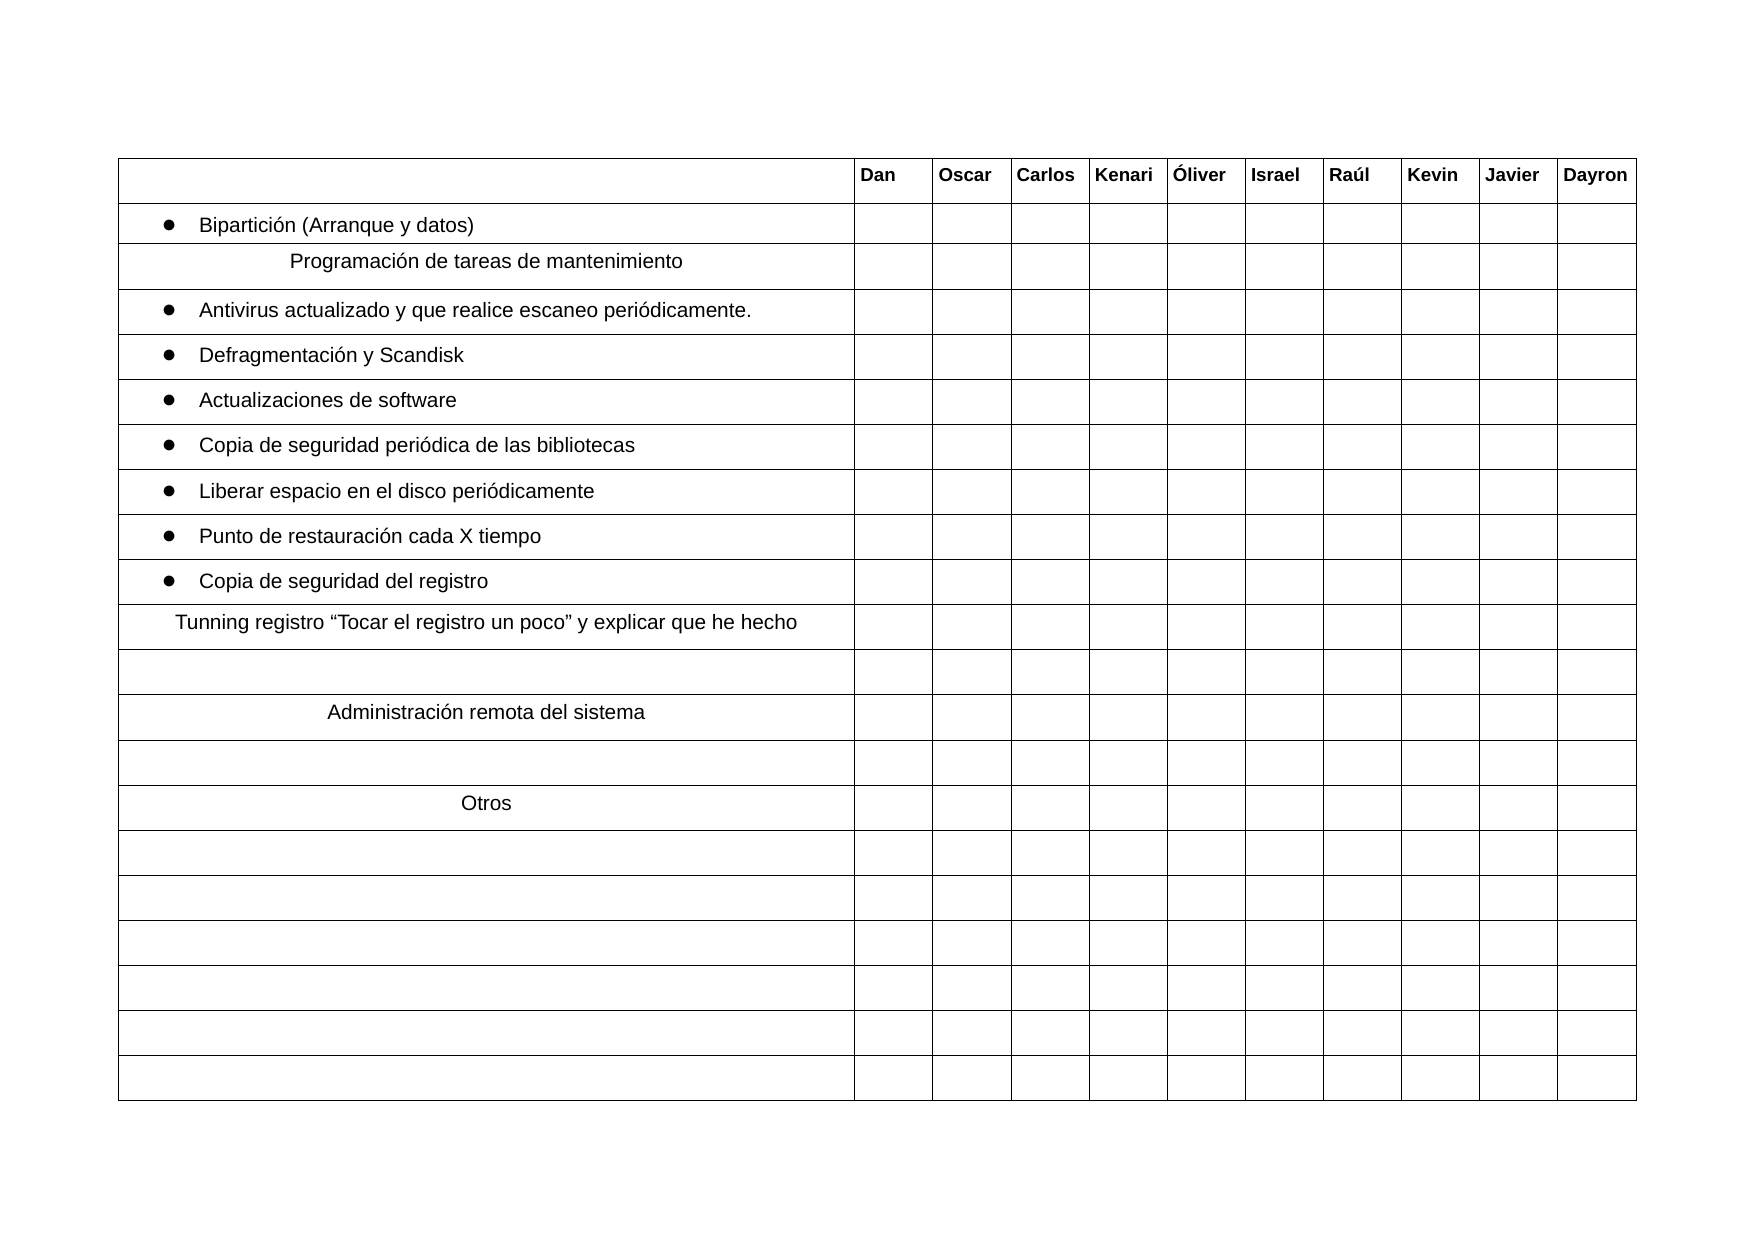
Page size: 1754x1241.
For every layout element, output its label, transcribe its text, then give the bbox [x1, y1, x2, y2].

table_cell [1324, 560, 1401, 604]
table_cell [1246, 1056, 1323, 1100]
table_cell [933, 831, 1011, 875]
table_cell Bipartición (Arranque y datos) [119, 204, 854, 243]
table_cell [1090, 470, 1167, 514]
table_header Raúl [1324, 159, 1401, 203]
table_cell [1402, 335, 1479, 379]
table_cell [1558, 1011, 1636, 1055]
table_cell [855, 335, 932, 379]
table_cell [855, 244, 932, 288]
table_cell [1246, 1011, 1323, 1055]
table_cell [855, 1056, 932, 1100]
table_cell [1168, 470, 1245, 514]
table_cell [1324, 605, 1401, 649]
table_cell [1558, 605, 1636, 649]
table_cell [1480, 831, 1557, 875]
table_cell [1324, 470, 1401, 514]
table_cell [1558, 695, 1636, 739]
table_cell [1246, 335, 1323, 379]
table_cell [1402, 966, 1479, 1010]
table_cell [933, 290, 1011, 333]
table_cell [1168, 290, 1245, 333]
table_cell [1012, 966, 1089, 1010]
table_cell [1480, 1011, 1557, 1055]
table_cell [1480, 470, 1557, 514]
table_cell [1558, 335, 1636, 379]
table_cell [1402, 1056, 1479, 1100]
table_cell [1012, 831, 1089, 875]
table_cell [1480, 695, 1557, 739]
table_cell [1480, 1056, 1557, 1100]
table_cell [855, 650, 932, 694]
table_cell [1402, 741, 1479, 784]
table_cell [1090, 786, 1167, 830]
table_cell [1558, 560, 1636, 604]
table_cell [1324, 650, 1401, 694]
table_cell [1558, 290, 1636, 333]
table_cell [1168, 1011, 1245, 1055]
table_cell [1558, 425, 1636, 469]
table_cell [933, 1056, 1011, 1100]
table_cell Copia de seguridad del registro [119, 560, 854, 604]
table_cell [1558, 650, 1636, 694]
table_cell [1402, 560, 1479, 604]
table_cell [1012, 921, 1089, 965]
table_cell [1480, 786, 1557, 830]
table_cell [1168, 876, 1245, 920]
table_cell [1324, 515, 1401, 559]
table_cell [1090, 695, 1167, 739]
table_cell [1168, 560, 1245, 604]
table_cell [1402, 515, 1479, 559]
table_cell [1324, 380, 1401, 424]
table_cell [855, 876, 932, 920]
table_cell [1012, 1056, 1089, 1100]
table_cell [1558, 380, 1636, 424]
table_cell [855, 425, 932, 469]
table_cell [933, 244, 1011, 288]
table_cell [1168, 966, 1245, 1010]
table_cell [933, 650, 1011, 694]
table_cell [1090, 515, 1167, 559]
table_cell [1090, 560, 1167, 604]
table_cell [1324, 290, 1401, 333]
table_cell [1558, 876, 1636, 920]
table_cell [1324, 335, 1401, 379]
table_cell [1090, 425, 1167, 469]
table_cell [1246, 470, 1323, 514]
table_cell [1324, 1056, 1401, 1100]
table_cell [1324, 244, 1401, 288]
table_cell [1558, 831, 1636, 875]
table_cell [1168, 741, 1245, 784]
table_cell [1480, 335, 1557, 379]
table_cell [855, 786, 932, 830]
table_cell [1558, 1056, 1636, 1100]
table_cell [933, 380, 1011, 424]
table_cell [1246, 921, 1323, 965]
table_cell Defragmentación y Scandisk [119, 335, 854, 379]
table_cell [1324, 425, 1401, 469]
table_cell [1480, 921, 1557, 965]
table_cell [1168, 605, 1245, 649]
table_cell [855, 605, 932, 649]
table_cell [119, 876, 854, 920]
table_cell [1246, 966, 1323, 1010]
table_cell [1402, 831, 1479, 875]
table_cell [1480, 741, 1557, 784]
table_cell [1402, 290, 1479, 333]
table_cell [1324, 921, 1401, 965]
table_cell [1012, 786, 1089, 830]
table_header Oscar [933, 159, 1011, 203]
table_cell [1168, 244, 1245, 288]
table_cell [1168, 425, 1245, 469]
table_cell [855, 380, 932, 424]
table_cell [933, 921, 1011, 965]
table_cell [1012, 335, 1089, 379]
table_cell [1090, 876, 1167, 920]
table_cell [1012, 204, 1089, 243]
table_cell Administración remota del sistema [119, 695, 854, 739]
table_cell [1402, 470, 1479, 514]
table_cell [1012, 244, 1089, 288]
table_cell [1246, 605, 1323, 649]
table_cell [1324, 786, 1401, 830]
table_cell [1090, 605, 1167, 649]
table_cell [1168, 650, 1245, 694]
table_cell [119, 1056, 854, 1100]
table_cell [855, 831, 932, 875]
table_cell [855, 741, 932, 784]
table_cell [1324, 1011, 1401, 1055]
table_header Carlos [1012, 159, 1089, 203]
table_cell [1480, 966, 1557, 1010]
table_cell [933, 876, 1011, 920]
table_cell [933, 515, 1011, 559]
table_cell [1480, 380, 1557, 424]
table_cell [119, 966, 854, 1010]
table_cell [1324, 741, 1401, 784]
table_cell [1012, 1011, 1089, 1055]
table_cell [1246, 290, 1323, 333]
table_cell [933, 786, 1011, 830]
table_cell [1558, 921, 1636, 965]
table_cell [1012, 380, 1089, 424]
table_cell [1246, 650, 1323, 694]
table_cell [1090, 966, 1167, 1010]
table_cell [1402, 695, 1479, 739]
table_cell [1012, 741, 1089, 784]
table_cell [1090, 290, 1167, 333]
table_cell Copia de seguridad periódica de las bibliotecas [119, 425, 854, 469]
table_header Dan [855, 159, 932, 203]
table_cell [1402, 605, 1479, 649]
table_cell [1012, 470, 1089, 514]
table_header Israel [1246, 159, 1323, 203]
table_cell [119, 831, 854, 875]
table_cell [1012, 425, 1089, 469]
table_cell [1480, 204, 1557, 243]
table_cell Programación de tareas de mantenimiento [119, 244, 854, 288]
table_cell [1558, 786, 1636, 830]
table_cell [933, 470, 1011, 514]
table_cell [855, 1011, 932, 1055]
table_cell [1090, 831, 1167, 875]
table_header Kevin [1402, 159, 1479, 203]
table_cell [1090, 650, 1167, 694]
table_cell [1090, 921, 1167, 965]
table_cell [1246, 204, 1323, 243]
table_header Dayron [1558, 159, 1636, 203]
table_cell [1090, 204, 1167, 243]
table_cell [1324, 966, 1401, 1010]
table_cell [1480, 425, 1557, 469]
table_cell Otros [119, 786, 854, 830]
table_cell [1012, 290, 1089, 333]
table_cell [1246, 560, 1323, 604]
table_cell [1402, 425, 1479, 469]
table_cell [1324, 695, 1401, 739]
table_cell [1168, 380, 1245, 424]
table_cell [1402, 921, 1479, 965]
table_cell [1324, 204, 1401, 243]
table_header Javier [1480, 159, 1557, 203]
table_cell [855, 921, 932, 965]
table_cell [1168, 831, 1245, 875]
table_cell [1324, 876, 1401, 920]
table_cell [1012, 605, 1089, 649]
table_cell [1012, 876, 1089, 920]
table_header [119, 159, 854, 203]
table_cell [855, 290, 932, 333]
table_cell [1168, 695, 1245, 739]
table_cell [1480, 515, 1557, 559]
table_cell [933, 335, 1011, 379]
table_cell [1402, 786, 1479, 830]
table_cell [1480, 605, 1557, 649]
table_header Kenari [1090, 159, 1167, 203]
table_cell [1558, 515, 1636, 559]
table_cell [933, 605, 1011, 649]
table_cell [1480, 244, 1557, 288]
table_cell [119, 1011, 854, 1055]
table_cell [933, 425, 1011, 469]
table_cell [933, 695, 1011, 739]
table_cell [1090, 1056, 1167, 1100]
table_cell [1480, 876, 1557, 920]
table_cell [1246, 380, 1323, 424]
table_cell [1402, 380, 1479, 424]
table_cell [1090, 380, 1167, 424]
table_cell [1246, 786, 1323, 830]
table_cell Antivirus actualizado y que realice escaneo periódicamente. [119, 290, 854, 333]
table_cell [1402, 244, 1479, 288]
table_cell [1402, 876, 1479, 920]
table_cell [1012, 650, 1089, 694]
table_cell [1480, 650, 1557, 694]
table_cell [1090, 1011, 1167, 1055]
table_cell [1168, 921, 1245, 965]
table_cell Liberar espacio en el disco periódicamente [119, 470, 854, 514]
table_cell [119, 741, 854, 784]
table_cell [1402, 1011, 1479, 1055]
table_cell [1168, 335, 1245, 379]
table_cell [1246, 425, 1323, 469]
table_cell [1012, 560, 1089, 604]
table_cell [855, 560, 932, 604]
table_cell [1246, 741, 1323, 784]
table_cell [933, 741, 1011, 784]
table_cell [1090, 335, 1167, 379]
table_cell [1558, 741, 1636, 784]
table_cell [1168, 204, 1245, 243]
table_cell [1246, 876, 1323, 920]
table_cell [119, 650, 854, 694]
table_cell [1558, 470, 1636, 514]
table_cell [1012, 695, 1089, 739]
table_cell [855, 515, 932, 559]
table_cell [1168, 1056, 1245, 1100]
table_cell [1324, 831, 1401, 875]
table_cell [1090, 244, 1167, 288]
table_cell Punto de restauración cada X tiempo [119, 515, 854, 559]
table_cell [1558, 966, 1636, 1010]
table_cell [855, 204, 932, 243]
table_cell [933, 966, 1011, 1010]
table_cell [1558, 204, 1636, 243]
table_cell [1246, 695, 1323, 739]
table_cell [1558, 244, 1636, 288]
table_cell [1480, 560, 1557, 604]
table_cell [1402, 650, 1479, 694]
table_cell [855, 966, 932, 1010]
table_cell [1168, 786, 1245, 830]
table_cell [1012, 515, 1089, 559]
table_cell [855, 470, 932, 514]
table_cell [119, 921, 854, 965]
table_header Óliver [1168, 159, 1245, 203]
table_cell [1246, 515, 1323, 559]
table_cell [1168, 515, 1245, 559]
table_cell [1246, 244, 1323, 288]
table_cell [1480, 290, 1557, 333]
table_cell [933, 1011, 1011, 1055]
table_cell [855, 695, 932, 739]
table_cell Actualizaciones de software [119, 380, 854, 424]
table_cell [1246, 831, 1323, 875]
table_cell [1402, 204, 1479, 243]
table_cell [933, 204, 1011, 243]
table_cell Tunning registro “Tocar el registro un poco” y explicar que he hecho [119, 605, 854, 649]
table_cell [933, 560, 1011, 604]
table_cell [1090, 741, 1167, 784]
